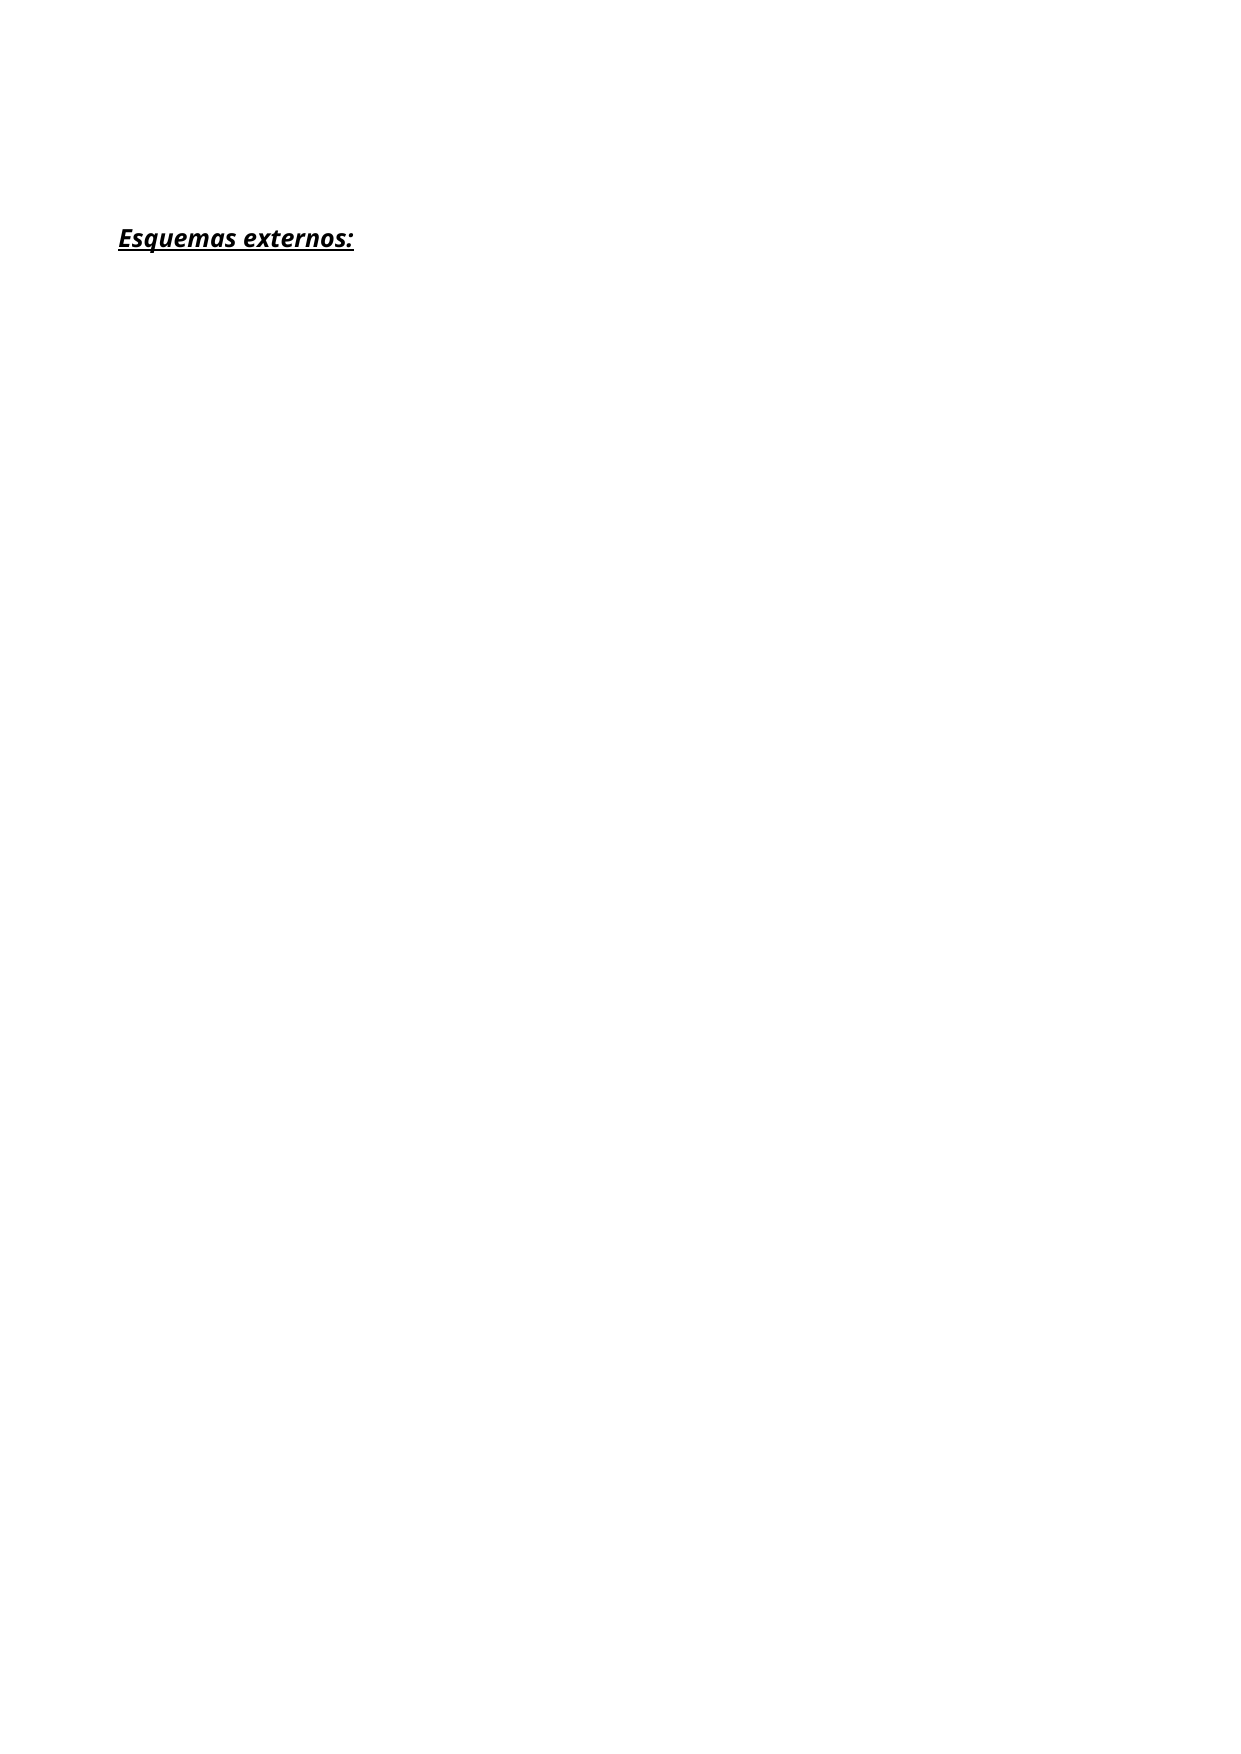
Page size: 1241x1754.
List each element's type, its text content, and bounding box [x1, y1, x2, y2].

text Esquemas externos: [118, 220, 1122, 254]
